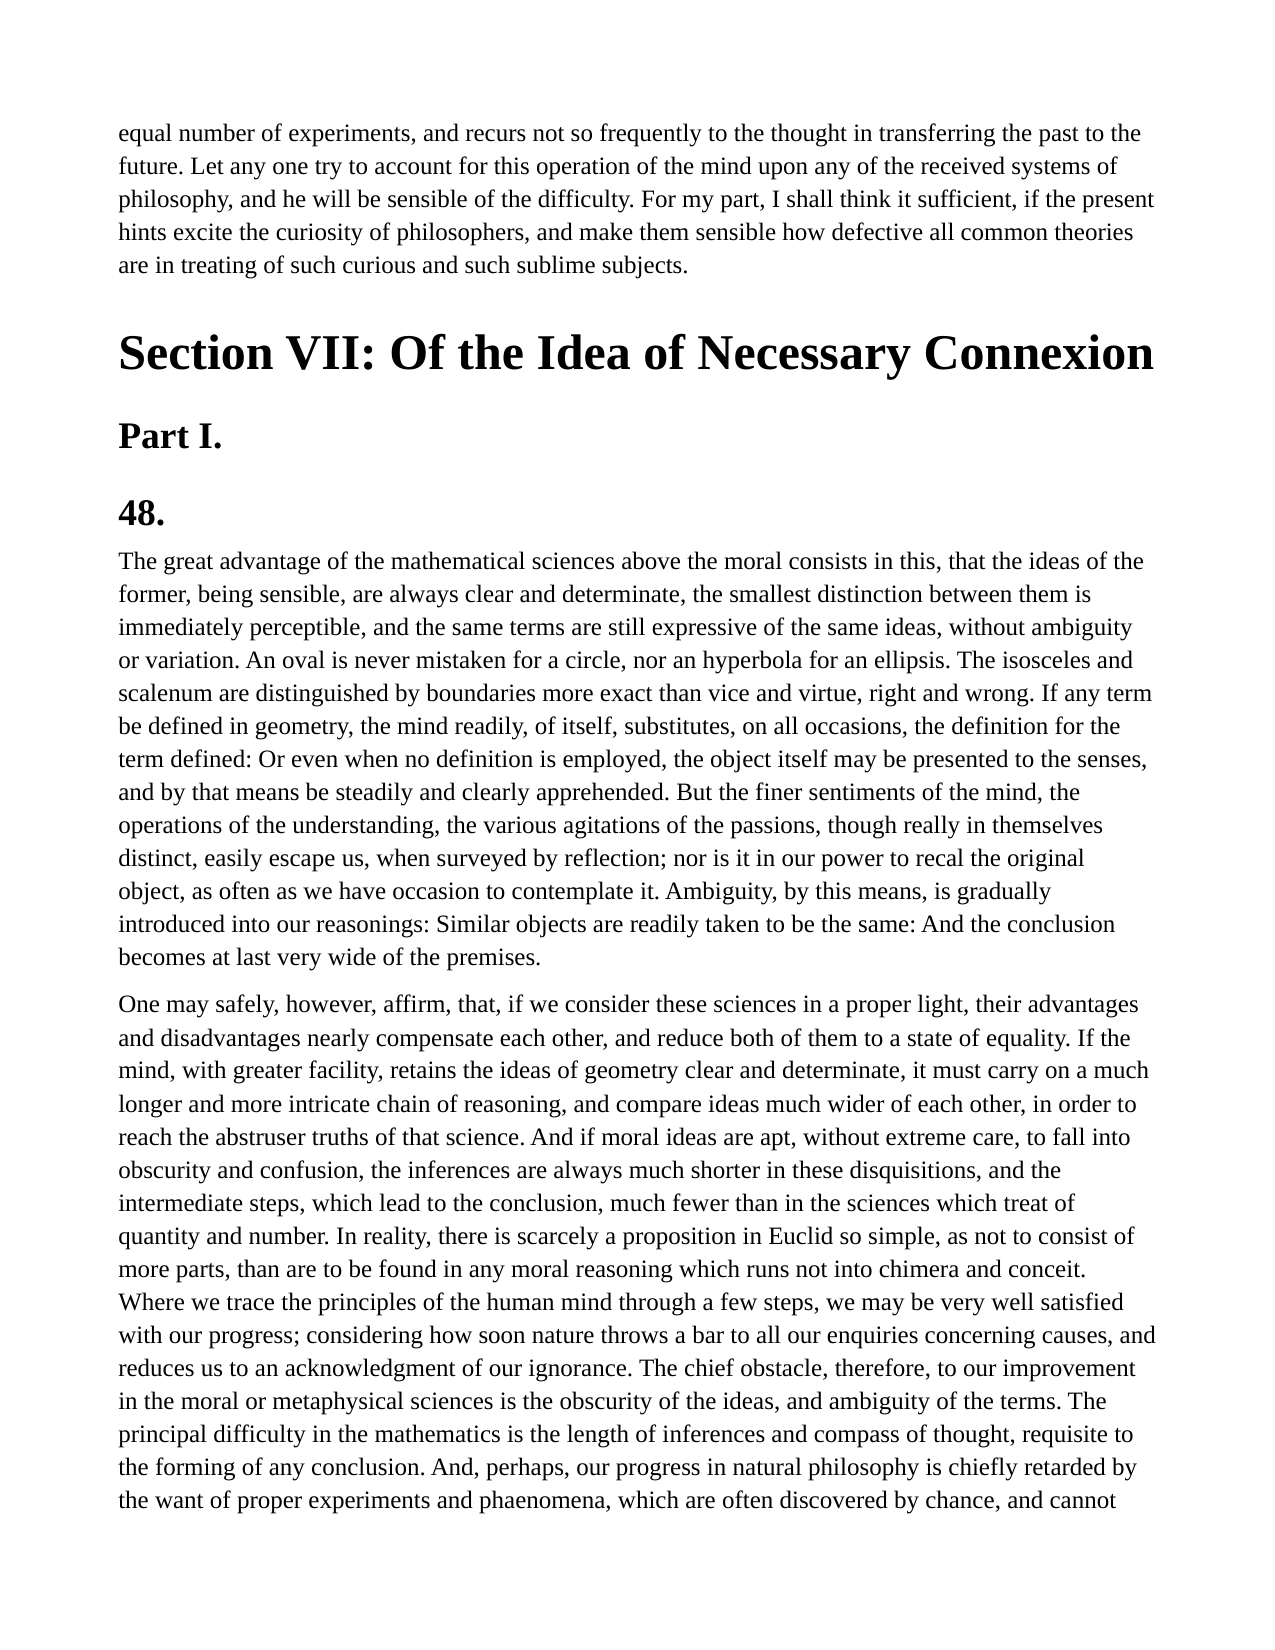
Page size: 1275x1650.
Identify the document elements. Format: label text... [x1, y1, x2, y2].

text equal number of experiments, and recurs not so frequently to the thought in transferring the past to the future. Let any one try to account for this operation of the mind upon any of the received systems of philosophy, and he will be sensible of the difficulty. For my part, I shall think it sufficient, if the present hints excite the curiosity of philosophers, and make them sensible how defective all common theories are in treating of such curious and such sublime subjects. [118, 118, 1157, 279]
subtitle 48. [118, 490, 1157, 533]
text One may safely, however, affirm, that, if we consider these sciences in a proper light, their advantages and disadvantages nearly compensate each other, and reduce both of them to a state of equality. If the mind, with greater facility, retains the ideas of geometry clear and determinate, it must carry on a much longer and more intricate chain of reasoning, and compare ideas much wider of each other, in order to reach the abstruser truths of that science. And if moral ideas are apt, without extreme care, to fall into obscurity and confusion, the inferences are always much shorter in these disquisitions, and the intermediate steps, which lead to the conclusion, much fewer than in the sciences which treat of quantity and number. In reality, there is scarcely a proposition in Euclid so simple, as not to consist of more parts, than are to be found in any moral reasoning which runs not into chimera and conceit. Where we trace the principles of the human mind through a few steps, we may be very well satisfied with our progress; considering how soon nature throws a bar to all our enquiries concerning causes, and reduces us to an acknowledgment of our ignorance. The chief obstacle, therefore, to our improvement in the moral or metaphysical sciences is the obscurity of the ideas, and ambiguity of the terms. The principal difficulty in the mathematics is the length of inferences and compass of thought, requisite to the forming of any conclusion. And, perhaps, our progress in natural philosophy is chiefly retarded by the want of proper experiments and phaenomena, which are often discovered by chance, and cannot [118, 989, 1157, 1514]
subtitle Part I. [118, 414, 1157, 457]
subtitle Section VII: Of the Idea of Necessary Connexion [118, 323, 1157, 380]
text The great advantage of the mathematical sciences above the moral consists in this, that the ideas of the former, being sensible, are always clear and determinate, the smallest distinction between them is immediately perceptible, and the same terms are still expressive of the same ideas, without ambiguity or variation. An oval is never mistaken for a circle, nor an hyperbola for an ellipsis. The isosceles and scalenum are distinguished by boundaries more exact than vice and virtue, right and wrong. If any term be defined in geometry, the mind readily, of itself, substitutes, on all occasions, the definition for the term defined: Or even when no definition is employed, the object itself may be presented to the senses, and by that means be steadily and clearly apprehended. But the finer sentiments of the mind, the operations of the understanding, the various agitations of the passions, though really in themselves distinct, easily escape us, when surveyed by reflection; nor is it in our power to recal the original object, as often as we have occasion to contemplate it. Ambiguity, by this means, is gradually introduced into our reasonings: Similar objects are readily taken to be the same: And the conclusion becomes at last very wide of the premises. [118, 546, 1157, 971]
